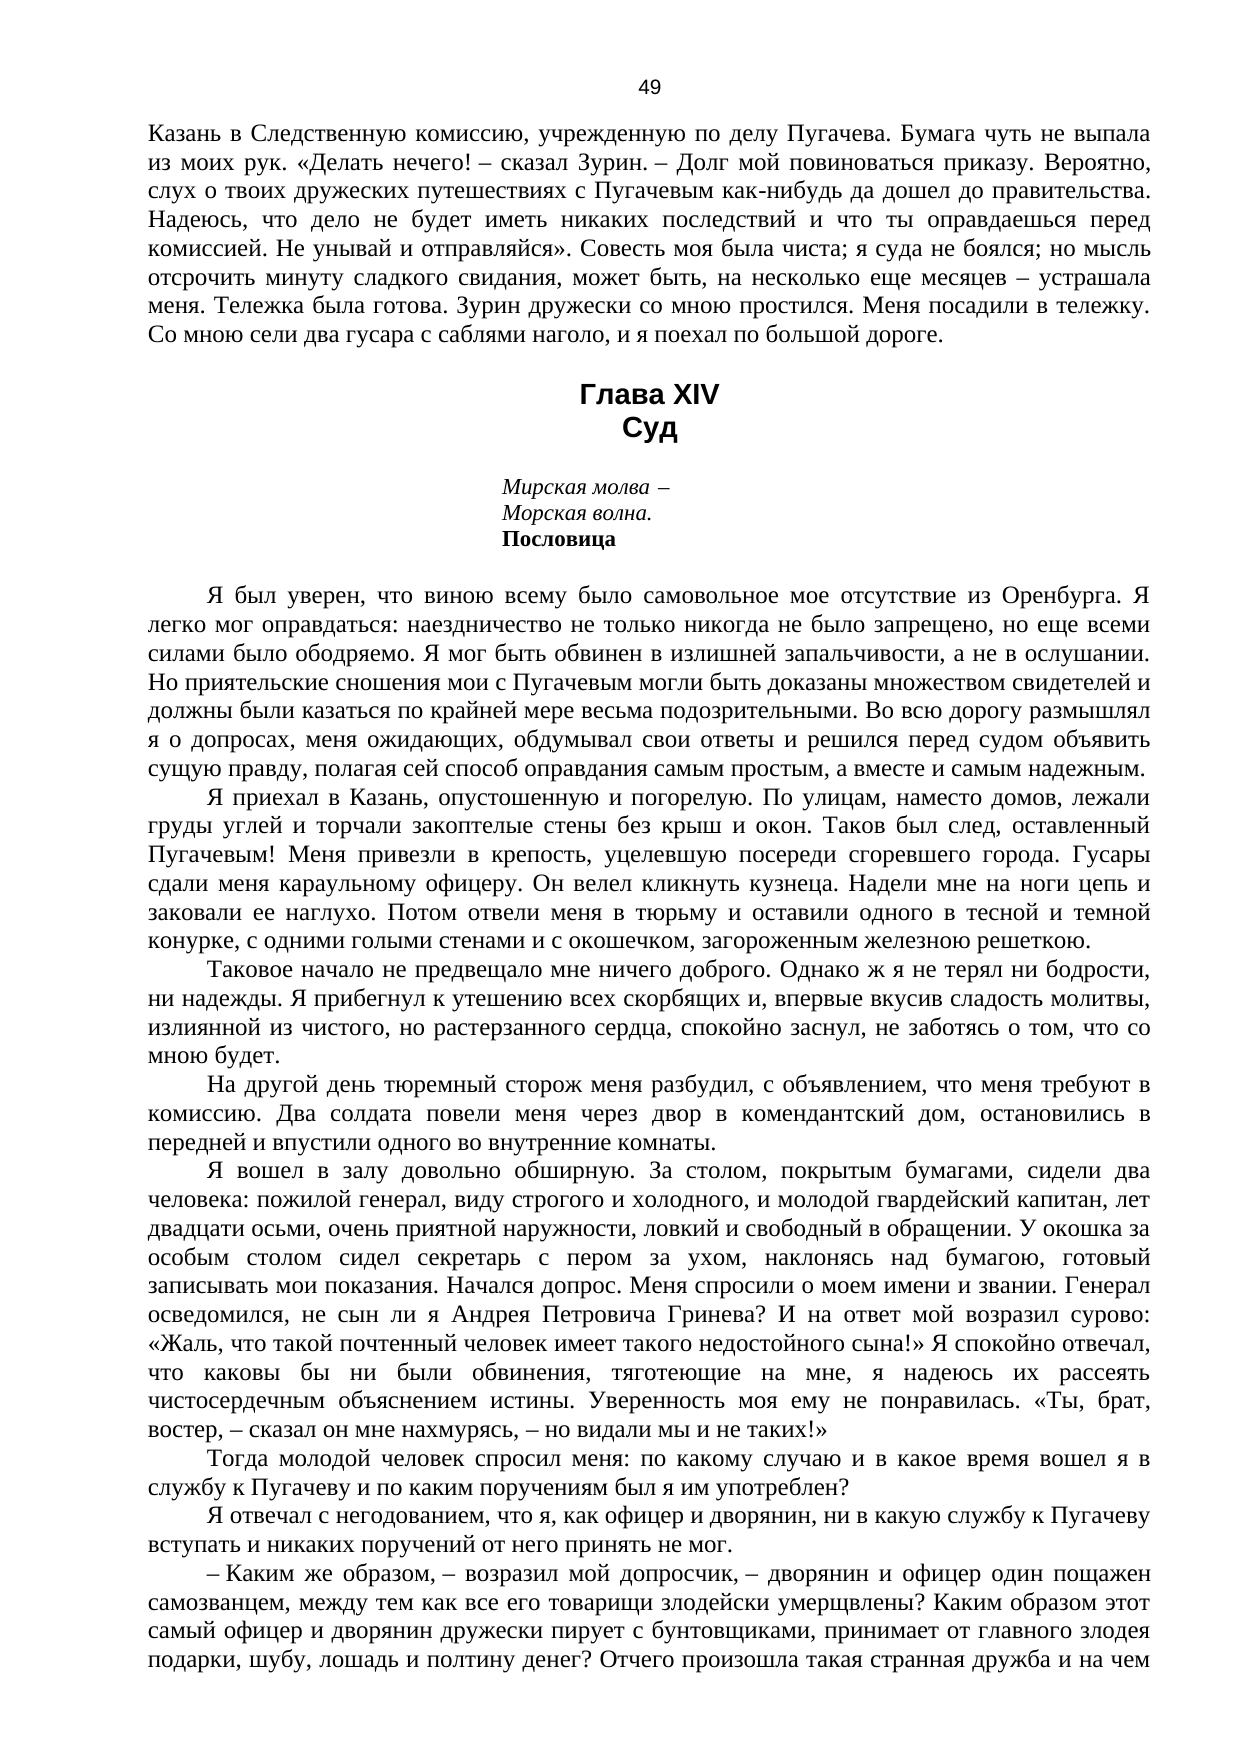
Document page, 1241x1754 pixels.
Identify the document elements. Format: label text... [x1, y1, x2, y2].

text Тогда молодой человек спросил меня: по какому случаю и в какое время вошел я в службу к Пугачеву и по каким поручениям был я им употреблен? [148, 1443, 1152, 1501]
text Пословица [460, 525, 1152, 552]
text Морская волна. [460, 499, 1152, 525]
text Я отвечал с негодованием, что я, как офицер и дворянин, ни в какую службу к Пугачеву вступать и никаких поручений от него принять не мог. [148, 1501, 1152, 1558]
text Мирская молва – [460, 473, 1152, 499]
text – Каким же образом, – возразил мой допросчик, – дворянин и офицер один пощажен самозванцем, между тем как все его товарищи злодейски умерщвлены? Каким образом этот самый офицер и дворянин дружески пирует с бунтовщиками, принимает от главного злодея подарки, шубу, лошадь и полтину денег? Отчего произошла такая странная дружба и на чем [148, 1558, 1152, 1673]
text Я был уверен, что виною всему было самовольное мое отсутствие из Оренбурга. Я легко мог оправдаться: наездничество не только никогда не было запрещено, но еще всеми силами было ободряемо. Я мог быть обвинен в излишней запальчивости, а не в ослушании. Но приятельские сношения мои с Пугачевым могли быть доказаны множеством свидетелей и должны были казаться по крайней мере весьма подозрительными. Во всю дорогу размышлял я о допросах, меня ожидающих, обдумывал свои ответы и решился перед судом объявить сущую правду, полагая сей способ оправдания самым простым, а вместе и самым надежным. [148, 581, 1152, 782]
text Казань в Следственную комиссию, учрежденную по делу Пугачева. Бумага чуть не выпала из моих рук. «Делать нечего! – сказал Зурин. – Долг мой повиноваться приказу. Вероятно, слух о твоих дружеских путешествиях с Пугачевым как‑нибудь да дошел до правительства. Надеюсь, что дело не будет иметь никаких последствий и что ты оправдаешься перед комиссией. Не унывай и отправляйся». Совесть моя была чиста; я суда не боялся; но мысль отсрочить минуту сладкого свидания, может быть, на несколько еще месяцев – устрашала меня. Тележка была готова. Зурин дружески со мною простился. Меня посадили в тележку. Со мною сели два гусара с саблями наголо, и я поехал по большой дороге. [148, 118, 1152, 348]
text Я приехал в Казань, опустошенную и погорелую. По улицам, наместо домов, лежали груды углей и торчали закоптелые стены без крыш и окон. Таков был след, оставленный Пугачевым! Меня привезли в крепость, уцелевшую посереди сгоревшего города. Гусары сдали меня караульному офицеру. Он велел кликнуть кузнеца. Надели мне на ноги цепь и заковали ее наглухо. Потом отвели меня в тюрьму и оставили одного в тесной и темной конурке, с одними голыми стенами и с окошечком, загороженным железною решеткою. [148, 782, 1152, 954]
subtitle Глава XIV [148, 377, 1152, 410]
subtitle Суд [148, 410, 1152, 444]
text Таковое начало не предвещало мне ничего доброго. Однако ж я не терял ни бодрости, ни надежды. Я прибегнул к утешению всех скорбящих и, впервые вкусив сладость молитвы, излиянной из чистого, но растерзанного сердца, спокойно заснул, не заботясь о том, что со мною будет. [148, 954, 1152, 1069]
text На другой день тюремный сторож меня разбудил, с объявлением, что меня требуют в комиссию. Два солдата повели меня через двор в комендантский дом, остановились в передней и впустили одного во внутренние комнаты. [148, 1069, 1152, 1156]
text Я вошел в залу довольно обширную. За столом, покрытым бумагами, сидели два человека: пожилой генерал, виду строгого и холодного, и молодой гвардейский капитан, лет двадцати осьми, очень приятной наружности, ловкий и свободный в обращении. У окошка за особым столом сидел секретарь с пером за ухом, наклонясь над бумагою, готовый записывать мои показания. Начался допрос. Меня спросили о моем имени и звании. Генерал осведомился, не сын ли я Андрея Петровича Гринева? И на ответ мой возразил сурово: «Жаль, что такой почтенный человек имеет такого недостойного сына!» Я спокойно отвечал, что каковы бы ни были обвинения, тяготеющие на мне, я надеюсь их рассеять чистосердечным объяснением истины. Уверенность моя ему не понравилась. «Ты, брат, востер, – сказал он мне нахмурясь, – но видали мы и не таких!» [148, 1156, 1152, 1443]
